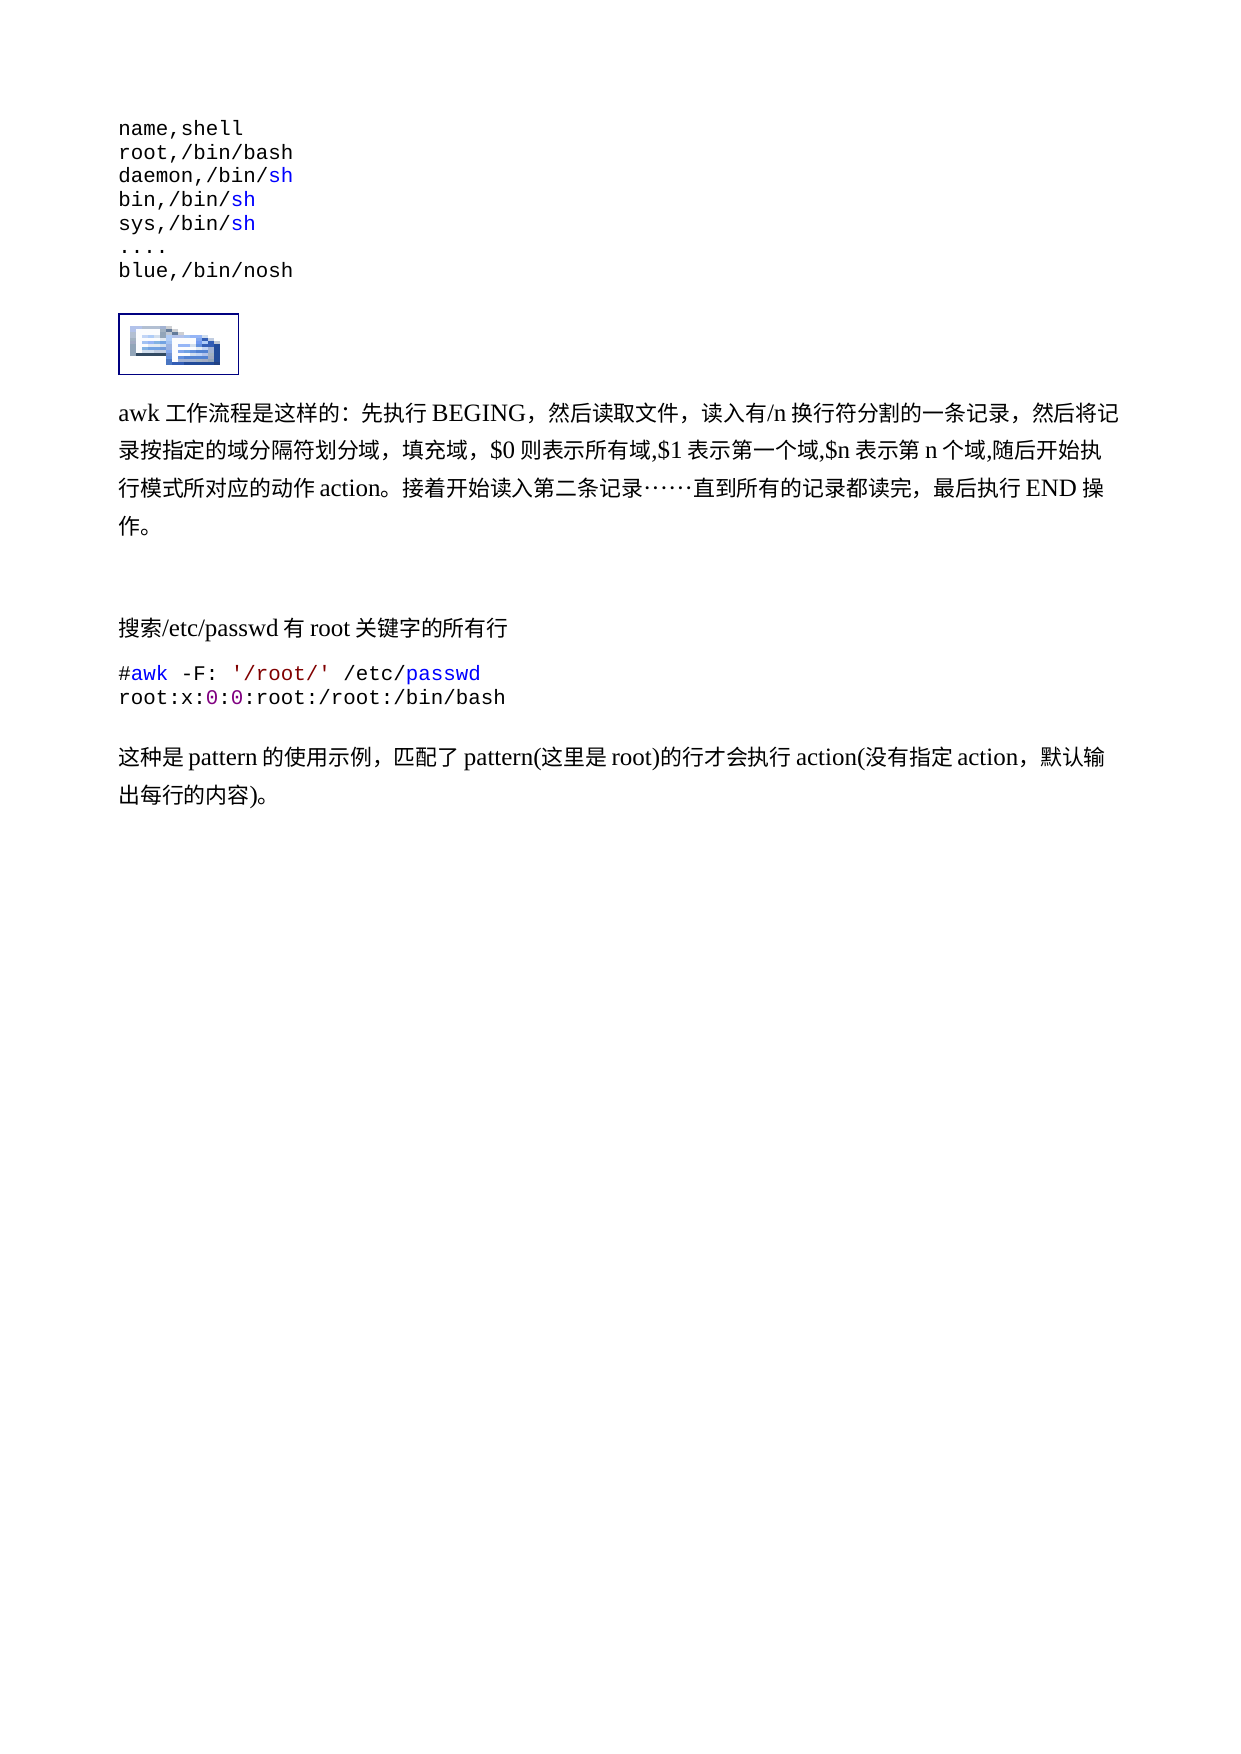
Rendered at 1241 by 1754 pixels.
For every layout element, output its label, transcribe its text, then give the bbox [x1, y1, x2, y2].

text sys,/bin/sh [118, 213, 1122, 236]
text #awk -F: '/root/' /etc/passwd [118, 663, 1122, 687]
text 搜索/etc/passwd有root关键字的所有行 [118, 611, 1122, 642]
text bin,/bin/sh [118, 189, 1122, 213]
text awk工作流程是这样的：先执行BEGING，然后读取文件，读入有/n换行符分割的一条记录，然后将记录按指定的域分隔符划分域，填充域，$0则表示所有域,$1表示第一个域,$n表示第n个域,随后开始执行模式所对应的动作action。接着开始读入第二条记录······直到所有的记录都读完，最后执行END操作。 [118, 396, 1122, 541]
text .... [118, 236, 1122, 260]
text name,shell [118, 118, 1122, 142]
text root:x:0:0:root:/root:/bin/bash [118, 687, 1122, 711]
text blue,/bin/nosh [118, 260, 1122, 284]
text root,/bin/bash [118, 142, 1122, 165]
picture [120, 315, 238, 374]
text daemon,/bin/sh [118, 165, 1122, 189]
text 这种是pattern的使用示例，匹配了pattern(这里是root)的行才会执行action(没有指定action，默认输出每行的内容)。 [118, 740, 1122, 810]
